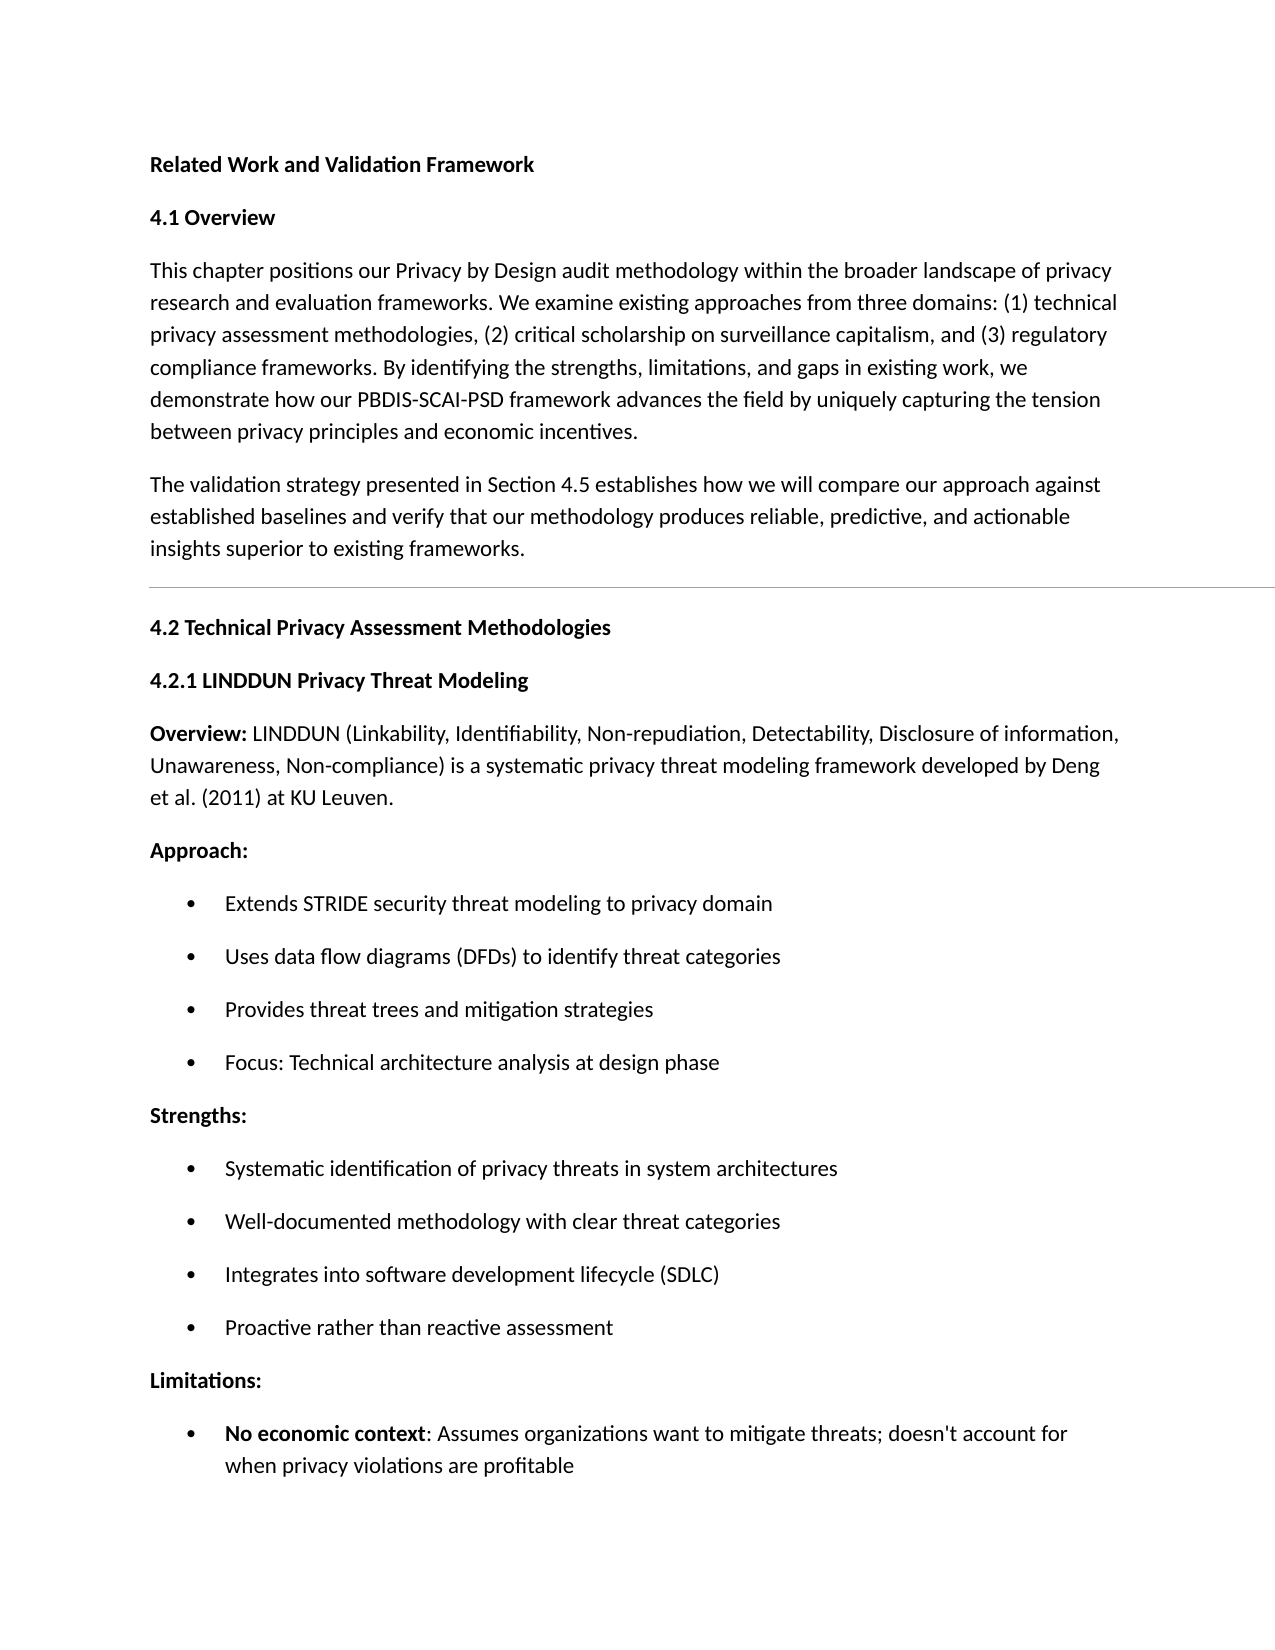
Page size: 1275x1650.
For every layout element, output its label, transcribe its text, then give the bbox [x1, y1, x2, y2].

list Extends STRIDE security threat modeling to privacy domain [187, 889, 1125, 917]
text Related Work and Validation Framework [150, 150, 1125, 178]
list Integrates into software development lifecycle (SDLC) [187, 1260, 1125, 1288]
list Systematic identification of privacy threats in system architectures [187, 1154, 1125, 1182]
list Uses data flow diagrams (DFDs) to identify threat categories [187, 942, 1125, 970]
list Proactive rather than reactive assessment [187, 1313, 1125, 1341]
text Limitations: [150, 1366, 1125, 1394]
text Overview: LINDDUN (Linkability, Identifiability, Non-repudiation, Detectability, Disclosure of information, Unawareness, Non-compliance) is a systematic privacy threat modeling framework developed by Deng et al. (2011) at KU Leuven. [150, 719, 1125, 811]
text 4.2 Technical Privacy Assessment Methodologies [150, 613, 1125, 641]
list Provides threat trees and mitigation strategies [187, 995, 1125, 1023]
list Well-documented methodology with clear threat categories [187, 1207, 1125, 1235]
text Approach: [150, 836, 1125, 864]
list No economic context: Assumes organizations want to mitigate threats; doesn't account for when privacy violations are profitable [187, 1419, 1125, 1479]
text The validation strategy presented in Section 4.5 establishes how we will compare our approach against established baselines and verify that our methodology produces reliable, predictive, and actionable insights superior to existing frameworks. [150, 470, 1125, 562]
text This chapter positions our Privacy by Design audit methodology within the broader landscape of privacy research and evaluation frameworks. We examine existing approaches from three domains: (1) technical privacy assessment methodologies, (2) critical scholarship on surveillance capitalism, and (3) regulatory compliance frameworks. By identifying the strengths, limitations, and gaps in existing work, we demonstrate how our PBDIS-SCAI-PSD framework advances the field by uniquely capturing the tension between privacy principles and economic incentives. [150, 256, 1125, 445]
list Focus: Technical architecture analysis at design phase [187, 1048, 1125, 1076]
text 4.2.1 LINDDUN Privacy Threat Modeling [150, 666, 1125, 694]
text 4.1 Overview [150, 203, 1125, 231]
text Strengths: [150, 1101, 1125, 1129]
